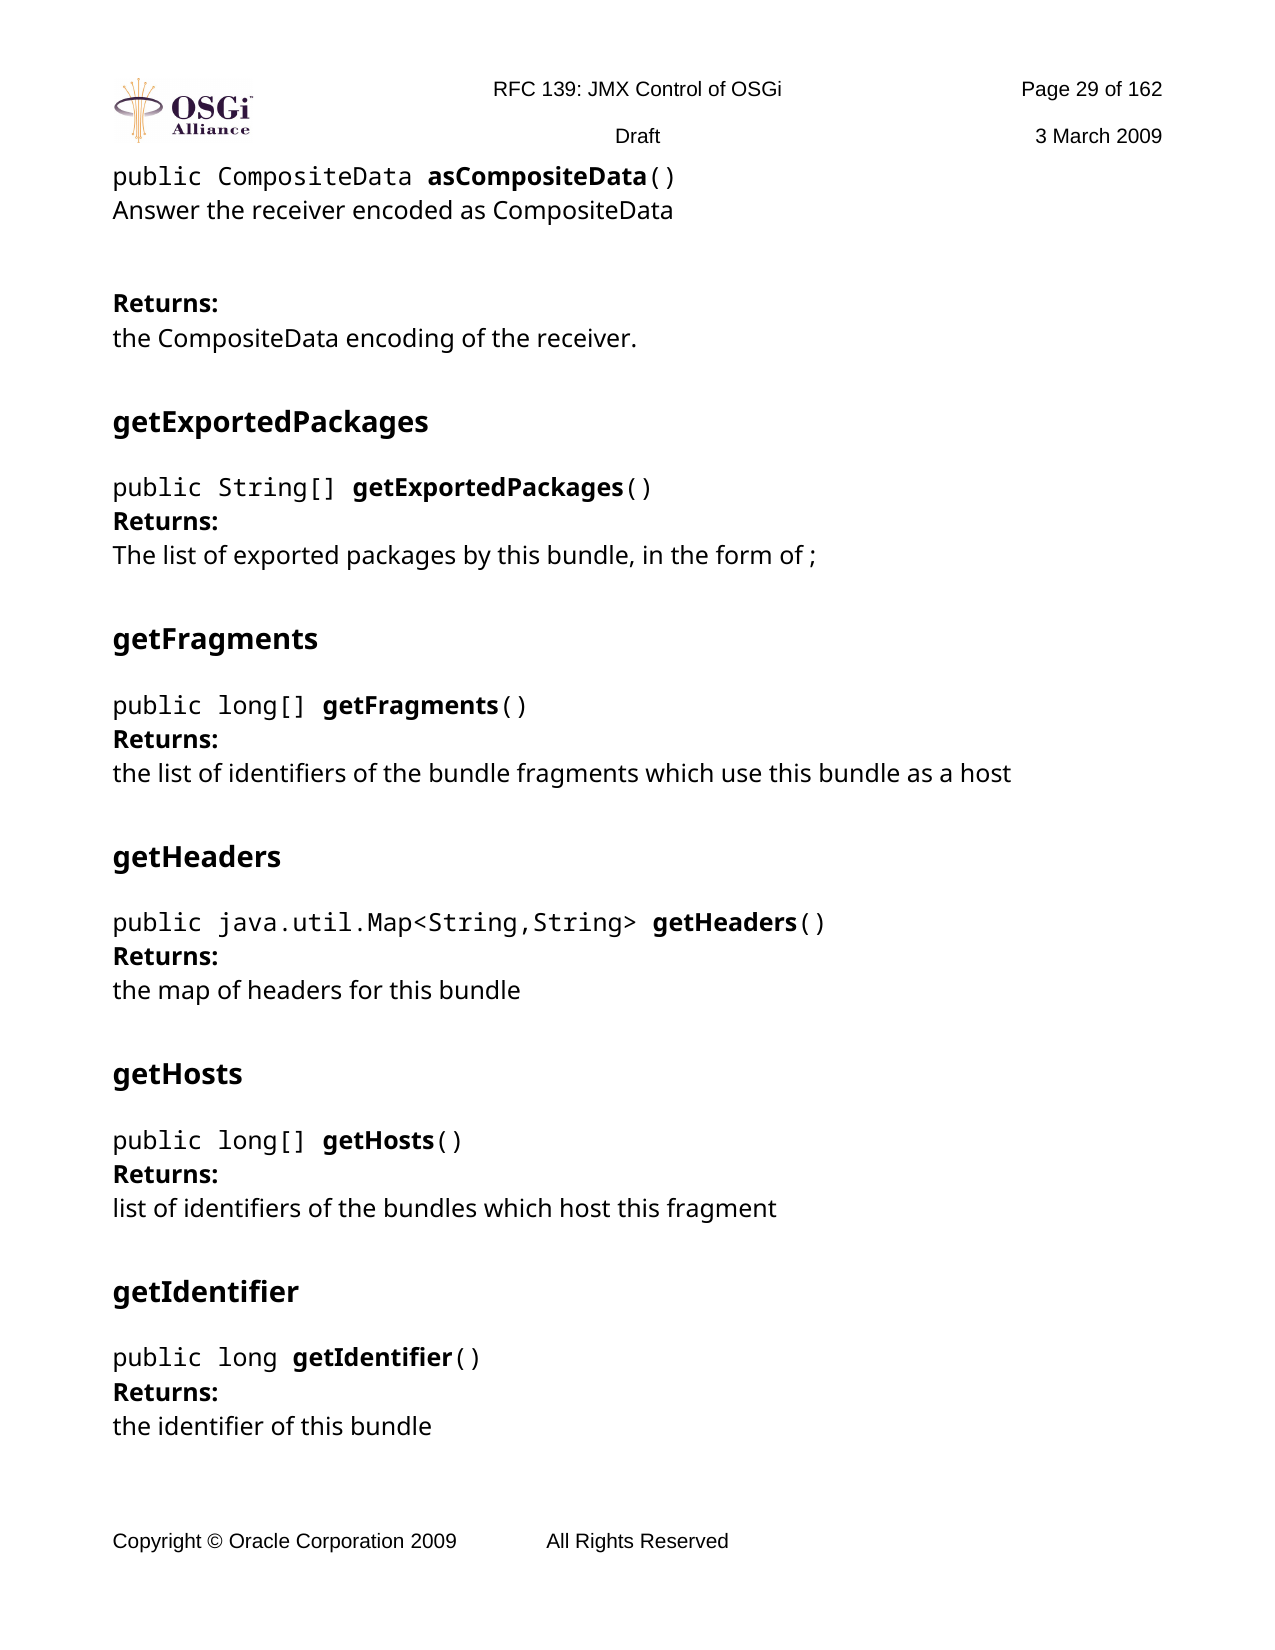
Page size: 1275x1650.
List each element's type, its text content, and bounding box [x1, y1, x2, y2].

text public long[] getHosts() [112, 1122, 1162, 1157]
text public long[] getFragments() [112, 687, 1162, 721]
text the identifier of this bundle [112, 1408, 1162, 1442]
text the CompositeData encoding of the receiver. [112, 320, 1162, 354]
text Returns: [112, 721, 1162, 755]
picture [114, 78, 254, 143]
text Answer the receiver encoded as CompositeData [112, 193, 1162, 227]
text getIdentifier [112, 1271, 1162, 1311]
text list of identifiers of the bundles which host this fragment [112, 1191, 1162, 1225]
text getFragments [112, 618, 1162, 658]
text public long getIdentifier() [112, 1340, 1162, 1374]
text Returns: [112, 1157, 1162, 1191]
text getExportedPackages [112, 401, 1162, 441]
text Returns: [112, 286, 1162, 320]
text Returns: [112, 504, 1162, 538]
text the map of headers for this bundle [112, 973, 1162, 1007]
text the list of identifiers of the bundle fragments which use this bundle as a host [112, 755, 1162, 789]
text public CompositeData asCompositeData() [112, 159, 1162, 193]
text public java.util.Map<String,String> getHeaders() [112, 905, 1162, 939]
text Returns: [112, 1374, 1162, 1408]
text The list of exported packages by this bundle, in the form of ; [112, 538, 1162, 572]
text Returns: [112, 939, 1162, 973]
text getHosts [112, 1054, 1162, 1093]
text getHeaders [112, 836, 1162, 876]
text public String[] getExportedPackages() [112, 470, 1162, 504]
